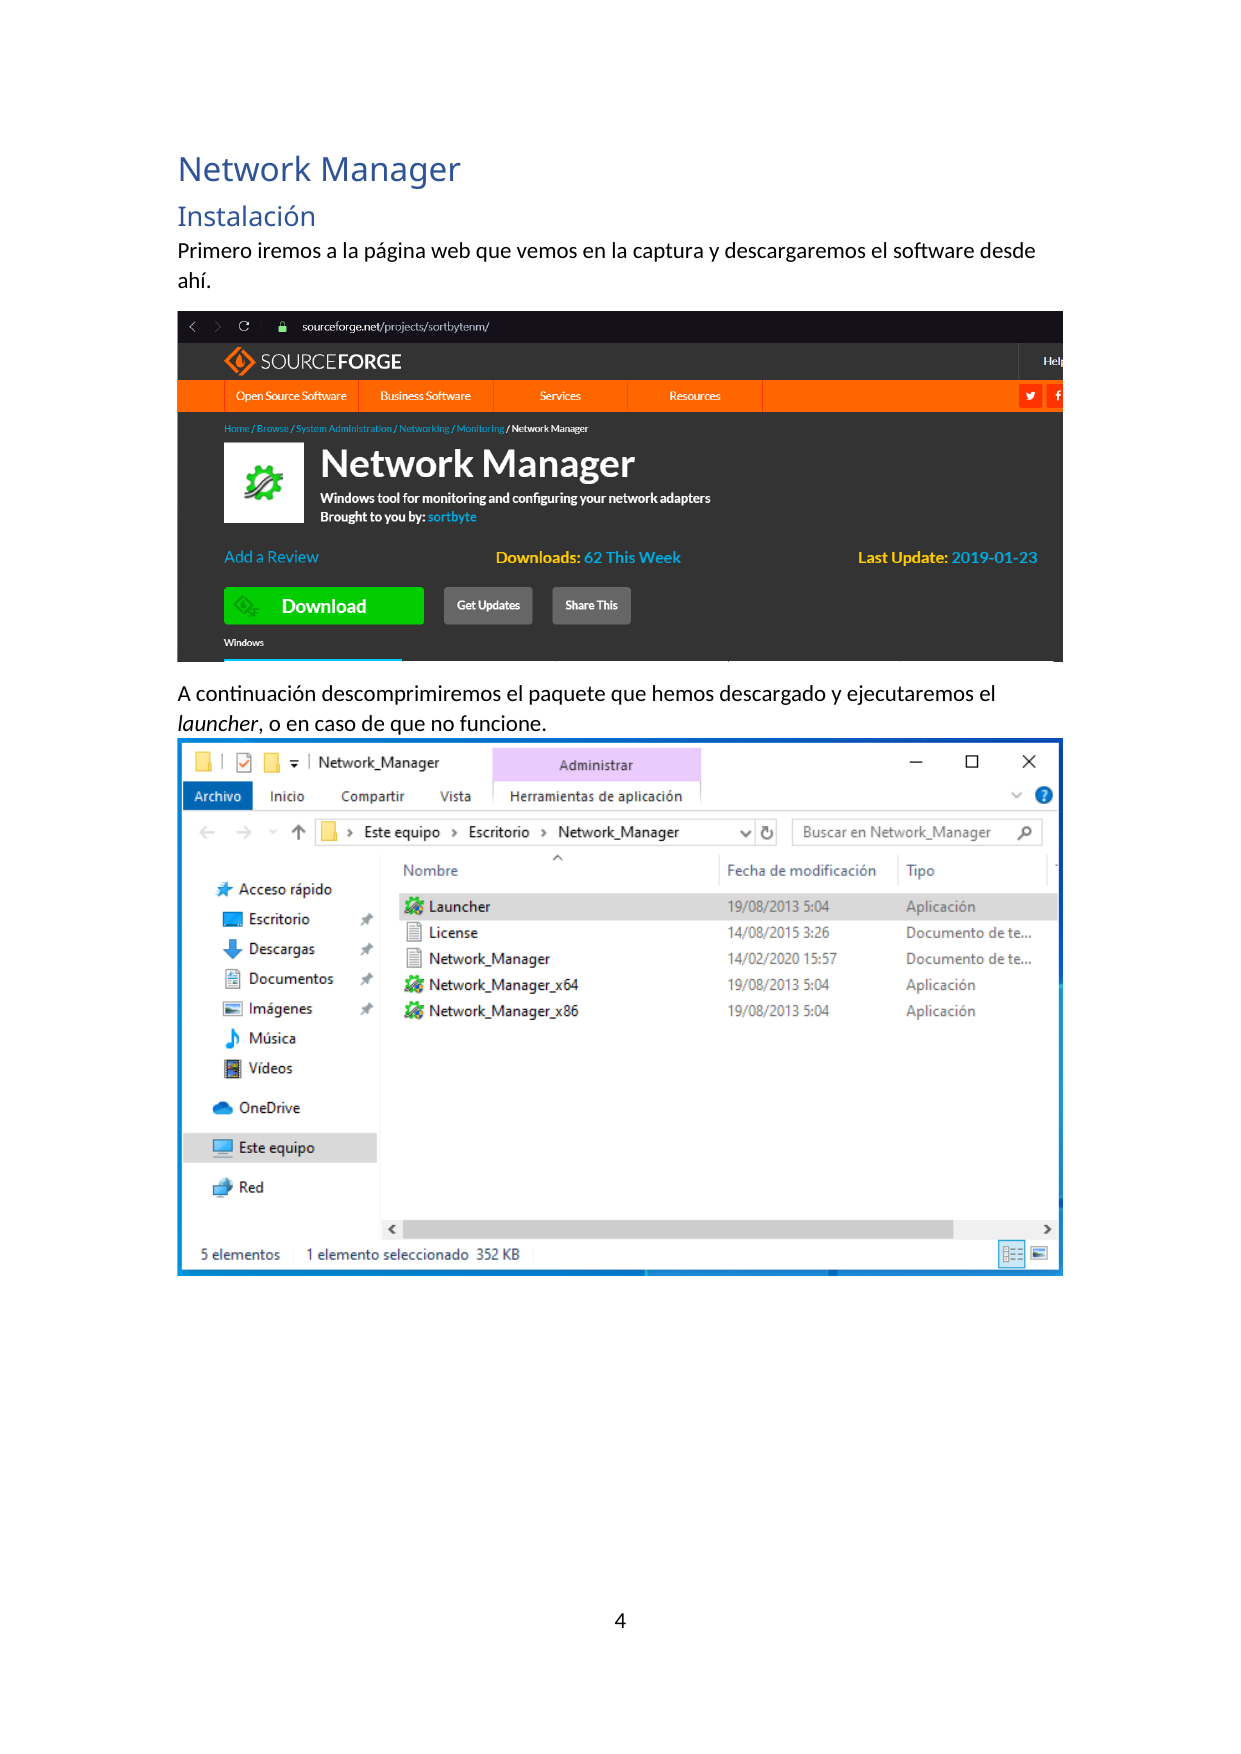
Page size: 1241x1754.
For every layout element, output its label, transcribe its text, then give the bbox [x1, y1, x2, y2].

text Primero iremos a la página web que vemos en la captura y descargaremos el software desde ahí. [177, 236, 1063, 294]
text A continuación descomprimiremos el paquete que hemos descargado y ejecutaremos el launcher, o en caso de que no funcione. [177, 679, 1063, 738]
subtitle Network Manager [177, 146, 1063, 191]
subtitle Instalación [177, 198, 1063, 235]
